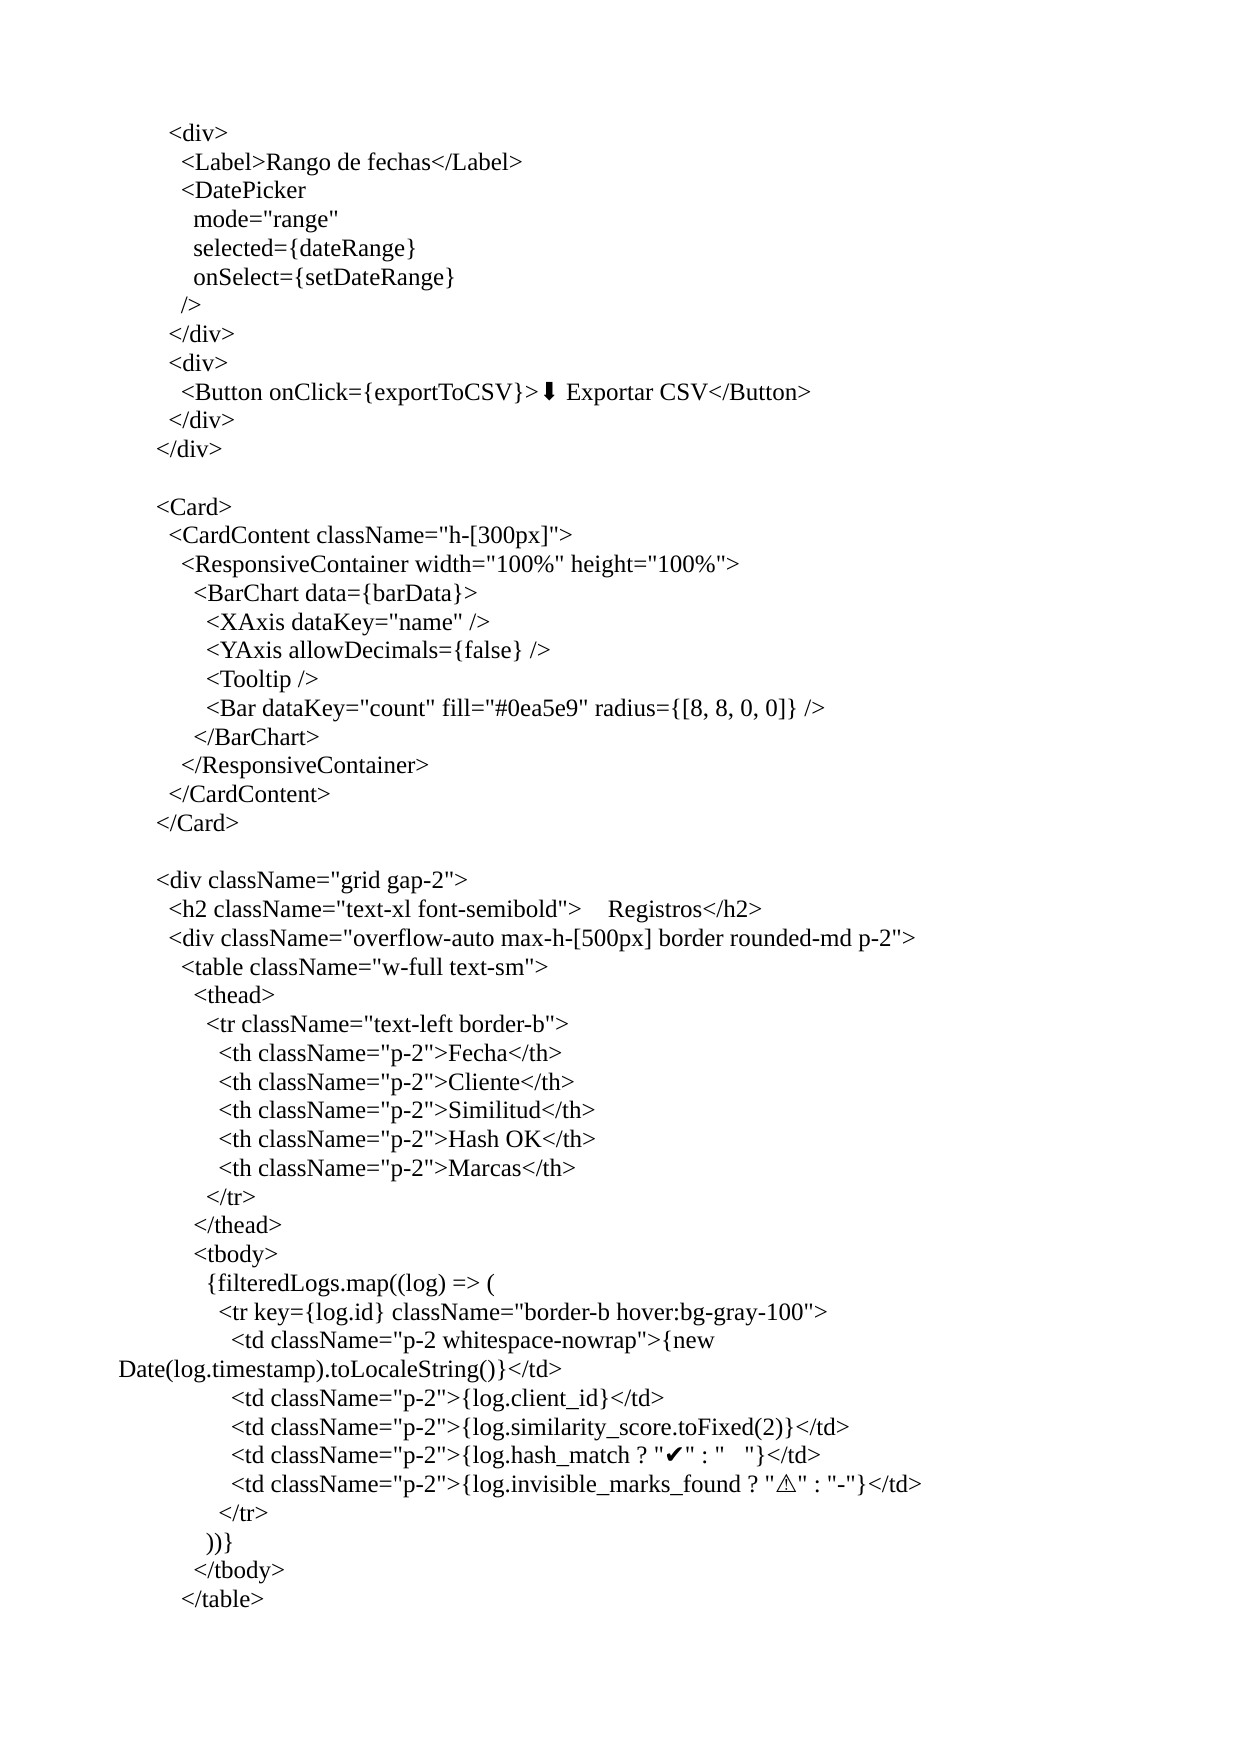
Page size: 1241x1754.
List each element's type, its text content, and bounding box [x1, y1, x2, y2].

text <div> <Label>Rango de fechas</Label> <DatePicker mode="range" selected={dateRange} onSelect={setDateRange} /> </div> <div> <Button onClick={exportToCSV}>⬇️ Exportar CSV</Button> </div> </div> <Card> <CardContent className="h-[300px]"> <ResponsiveContainer width="100%" height="100%"> <BarChart data={barData}> <XAxis dataKey="name" /> <YAxis allowDecimals={false} /> <Tooltip /> <Bar dataKey="count" fill="#0ea5e9" radius={[8, 8, 0, 0]} /> </BarChart> </ResponsiveContainer> </CardContent> </Card> <div className="grid gap-2"> <h2 className="text-xl font-semibold">📁 Registros</h2> <div className="overflow-auto max-h-[500px] border rounded-md p-2"> <table className="w-full text-sm"> <thead> <tr className="text-left border-b"> <th className="p-2">Fecha</th> <th className="p-2">Cliente</th> <th className="p-2">Similitud</th> <th className="p-2">Hash OK</th> <th className="p-2">Marcas</th> </tr> </thead> <tbody> {filteredLogs.map((log) => ( <tr key={log.id} className="border-b hover:bg-gray-100"> <td className="p-2 whitespace-nowrap">{new Date(log.timestamp).toLocaleString()}</td> <td className="p-2">{log.client_id}</td> <td className="p-2">{log.similarity_score.toFixed(2)}</td> <td className="p-2">{log.hash_match ? "✔️" : "❌"}</td> <td className="p-2">{log.invisible_marks_found ? "⚠️" : "-"}</td> </tr> ))} </tbody> </table> [118, 118, 1122, 1613]
